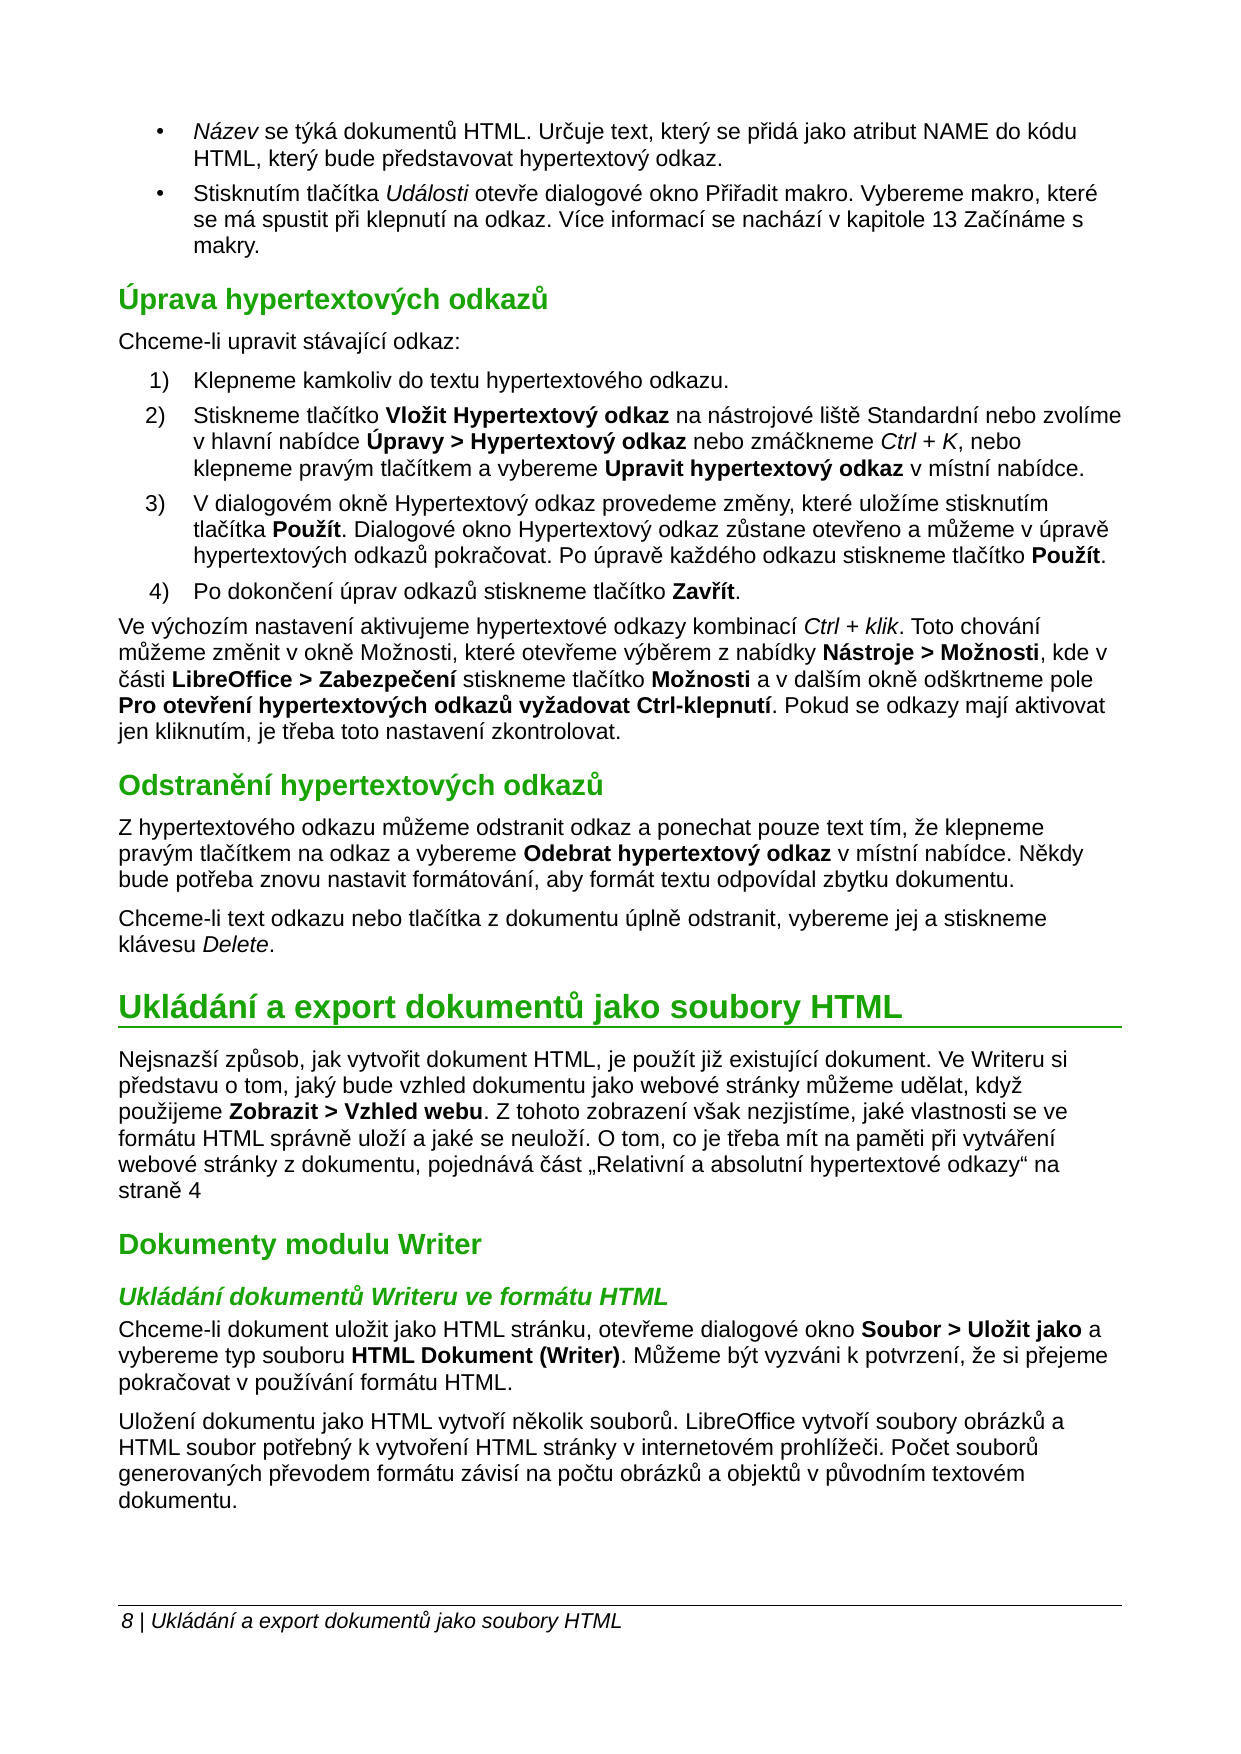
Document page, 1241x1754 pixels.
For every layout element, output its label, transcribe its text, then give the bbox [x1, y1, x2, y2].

list Klepneme kamkoliv do textu hypertextového odkazu. [169, 367, 1122, 393]
subtitle Odstranění hypertextových odkazů [118, 768, 1122, 802]
text Nejsnazší způsob, jak vytvořit dokument HTML, je použít již existující dokument. Ve Writeru si představu o tom, jaký bude vzhled dokumentu jako webové stránky můžeme udělat, když použijeme Zobrazit > Vzhled webu. Z tohoto zobrazení však nezjistíme, jaké vlastnosti se ve formátu HTML správně uloží a jaké se neuloží. O tom, co je třeba mít na paměti při vytváření webové stránky z dokumentu, pojednává část „Relativní a absolutní odkazy“ na straně 4. [118, 1046, 1122, 1204]
list V dialogovém okně Hypertextový odkaz provedeme změny, které uložíme stisknutím tlačítka Použít. Dialogové okno Hypertextový odkaz zůstane otevřeno a můžeme v úpravě hypertextových odkazů pokračovat. Po úpravě každého odkazu stiskneme tlačítko Použít. [165, 490, 1122, 569]
subtitle Ukládání dokumentů Writeru ve formátu HTML [118, 1281, 1122, 1310]
list Po dokončení úprav odkazů stiskneme tlačítko Zavřít. [169, 578, 1122, 604]
subtitle Ukládání a export dokumentů jako soubory HTML [118, 987, 1122, 1026]
text Chceme-li dokument uložit jako HTML stránku, otevřeme dialogové okno Soubor > Uložit jako a vybereme typ souboru HTML Dokument (Writer). Můžeme být vyzváni k potvrzení, že si přejeme pokračovat v používání formátu HTML. [118, 1316, 1122, 1395]
subtitle Úprava hypertextových odkazů [118, 282, 1122, 316]
list Stisknutím tlačítka Události otevře dialogové okno Přiřadit makro. Vybereme makro, které se má spustit při klepnutí na odkaz. Více informací se nachází v kapitole 13 Začínáme s makry. [156, 180, 1122, 259]
text Z hypertextového odkazu můžeme odstranit odkaz a ponechat pouze text tím, že klepneme pravým tlačítkem na odkaz a vybereme Odebrat hypertextový odkaz v místní nabídce. Někdy bude potřeba znovu nastavit formátování, aby formát textu odpovídal zbytku dokumentu. [118, 813, 1122, 893]
list Stiskneme tlačítko Vložit Hypertextový odkaz na nástrojové liště Standardní nebo zvolíme v hlavní nabídce Úpravy > Hypertextový odkaz nebo zmáčkneme Ctrl + K, nebo klepneme pravým tlačítkem a vybereme Upravit hypertextový odkaz v místní nabídce. [165, 402, 1122, 481]
text Chceme-li text odkazu nebo tlačítka z dokumentu úplně odstranit, vybereme jej a stiskneme klávesu Delete. [118, 905, 1122, 958]
subtitle Dokumenty modulu Writer [118, 1227, 1122, 1261]
text Uložení dokumentu jako HTML vytvoří několik souborů. LibreOffice vytvoří soubory obrázků a HTML soubor potřebný k vytvoření HTML stránky v internetovém prohlížeči. Počet souborů generovaných převodem formátu závisí na počtu obrázků a objektů v původním textovém dokumentu. [118, 1408, 1122, 1513]
list Chceme-li upravit stávající odkaz: [118, 328, 1122, 354]
list Název se týká dokumentů HTML. Určuje text, který se přidá jako atribut NAME do kódu HTML, který bude představovat hypertextový odkaz. [156, 118, 1122, 171]
text Ve výchozím nastavení aktivujeme hypertextové odkazy kombinací Ctrl + klik. Toto chování můžeme změnit v okně Možnosti, které otevřeme výběrem z nabídky Nástroje > Možnosti, kde v části LibreOffice > Zabezpečení stiskneme tlačítko Možnosti a v dalším okně odškrtneme pole Pro otevření hypertextových odkazů vyžadovat Ctrl-klepnutí. Pokud se odkazy mají aktivovat jen kliknutím, je třeba toto nastavení zkontrolovat. [118, 613, 1122, 744]
